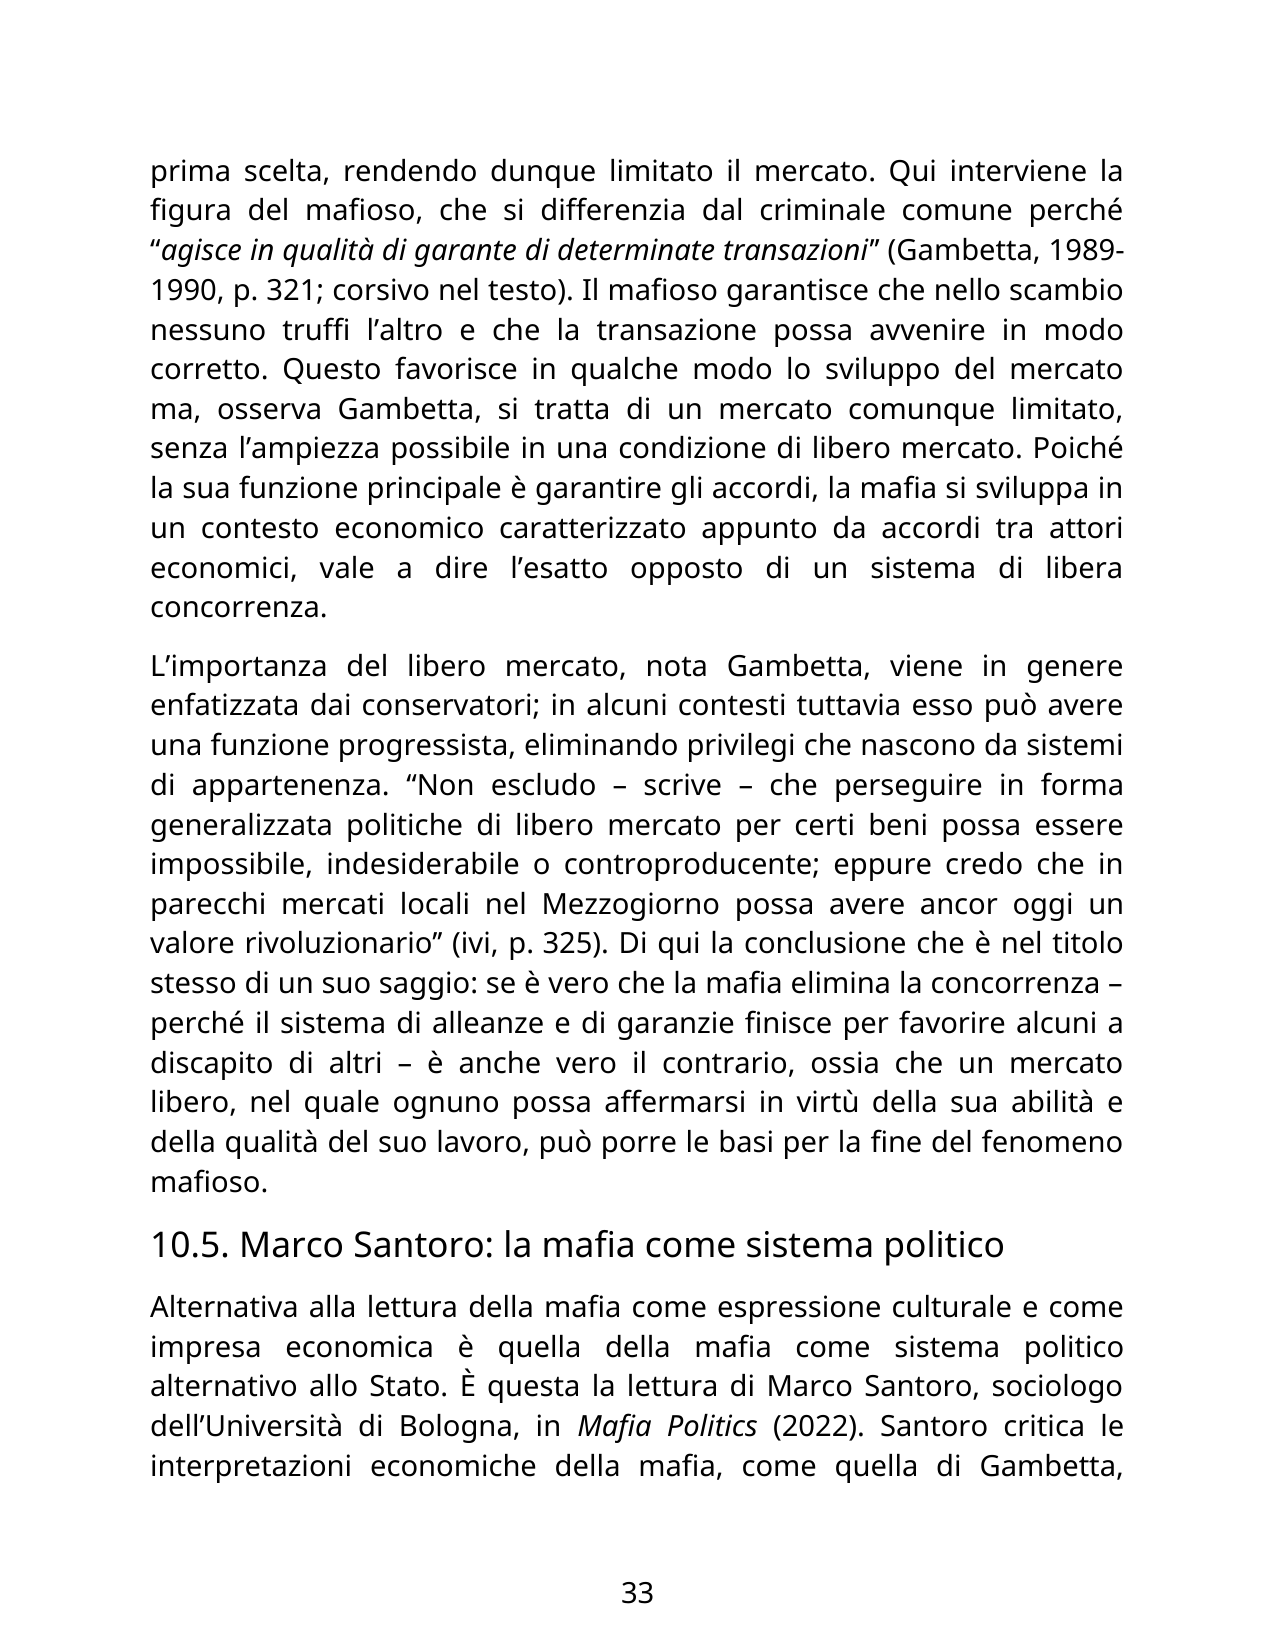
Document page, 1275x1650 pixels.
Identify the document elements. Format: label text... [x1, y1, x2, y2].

text Alternativa alla lettura della mafia come espressione culturale e come impresa economica è quella della mafia come sistema politico alternativo allo Stato. È questa la lettura di Marco Santoro, sociologo dell’Università di Bologna, in Mafia Politics (2022). Santoro critica le interpretazioni economiche della mafia, come quella di Gambetta, [150, 1286, 1125, 1485]
text prima scelta, rendendo dunque limitato il mercato. Qui interviene la figura del mafioso, che si differenzia dal criminale comune perché “agisce in qualità di garante di determinate transazioni’’ (Gambetta, 1989-1990, p. 321; corsivo nel testo). Il mafioso garantisce che nello scambio nessuno truffi l’altro e che la transazione possa avvenire in modo corretto. Questo favorisce in qualche modo lo sviluppo del mercato ma, osserva Gambetta, si tratta di un mercato comunque limitato, senza l’ampiezza possibile in una condizione di libero mercato. Poiché la sua funzione principale è garantire gli accordi, la mafia si sviluppa in un contesto economico caratterizzato appunto da accordi tra attori economici, vale a dire l’esatto opposto di un sistema di libera concorrenza. [150, 150, 1125, 626]
subtitle 10.5. Marco Santoro: la mafia come sistema politico [150, 1219, 1125, 1268]
text L’importanza del libero mercato, nota Gambetta, viene in genere enfatizzata dai conservatori; in alcuni contesti tuttavia esso può avere una funzione progressista, eliminando privilegi che nascono da sistemi di appartenenza. “Non escludo – scrive – che perseguire in forma generalizzata politiche di libero mercato per certi beni possa essere impossibile, indesiderabile o controproducente; eppure credo che in parecchi mercati locali nel Mezzogiorno possa avere ancor oggi un valore rivoluzionario’’ (ivi, p. 325). Di qui la conclusione che è nel titolo stesso di un suo saggio: se è vero che la mafia elimina la concorrenza – perché il sistema di alleanze e di garanzie finisce per favorire alcuni a discapito di altri – è anche vero il contrario, ossia che un mercato libero, nel quale ognuno possa affermarsi in virtù della sua abilità e della qualità del suo lavoro, può porre le basi per la fine del fenomeno mafioso. [150, 645, 1125, 1201]
